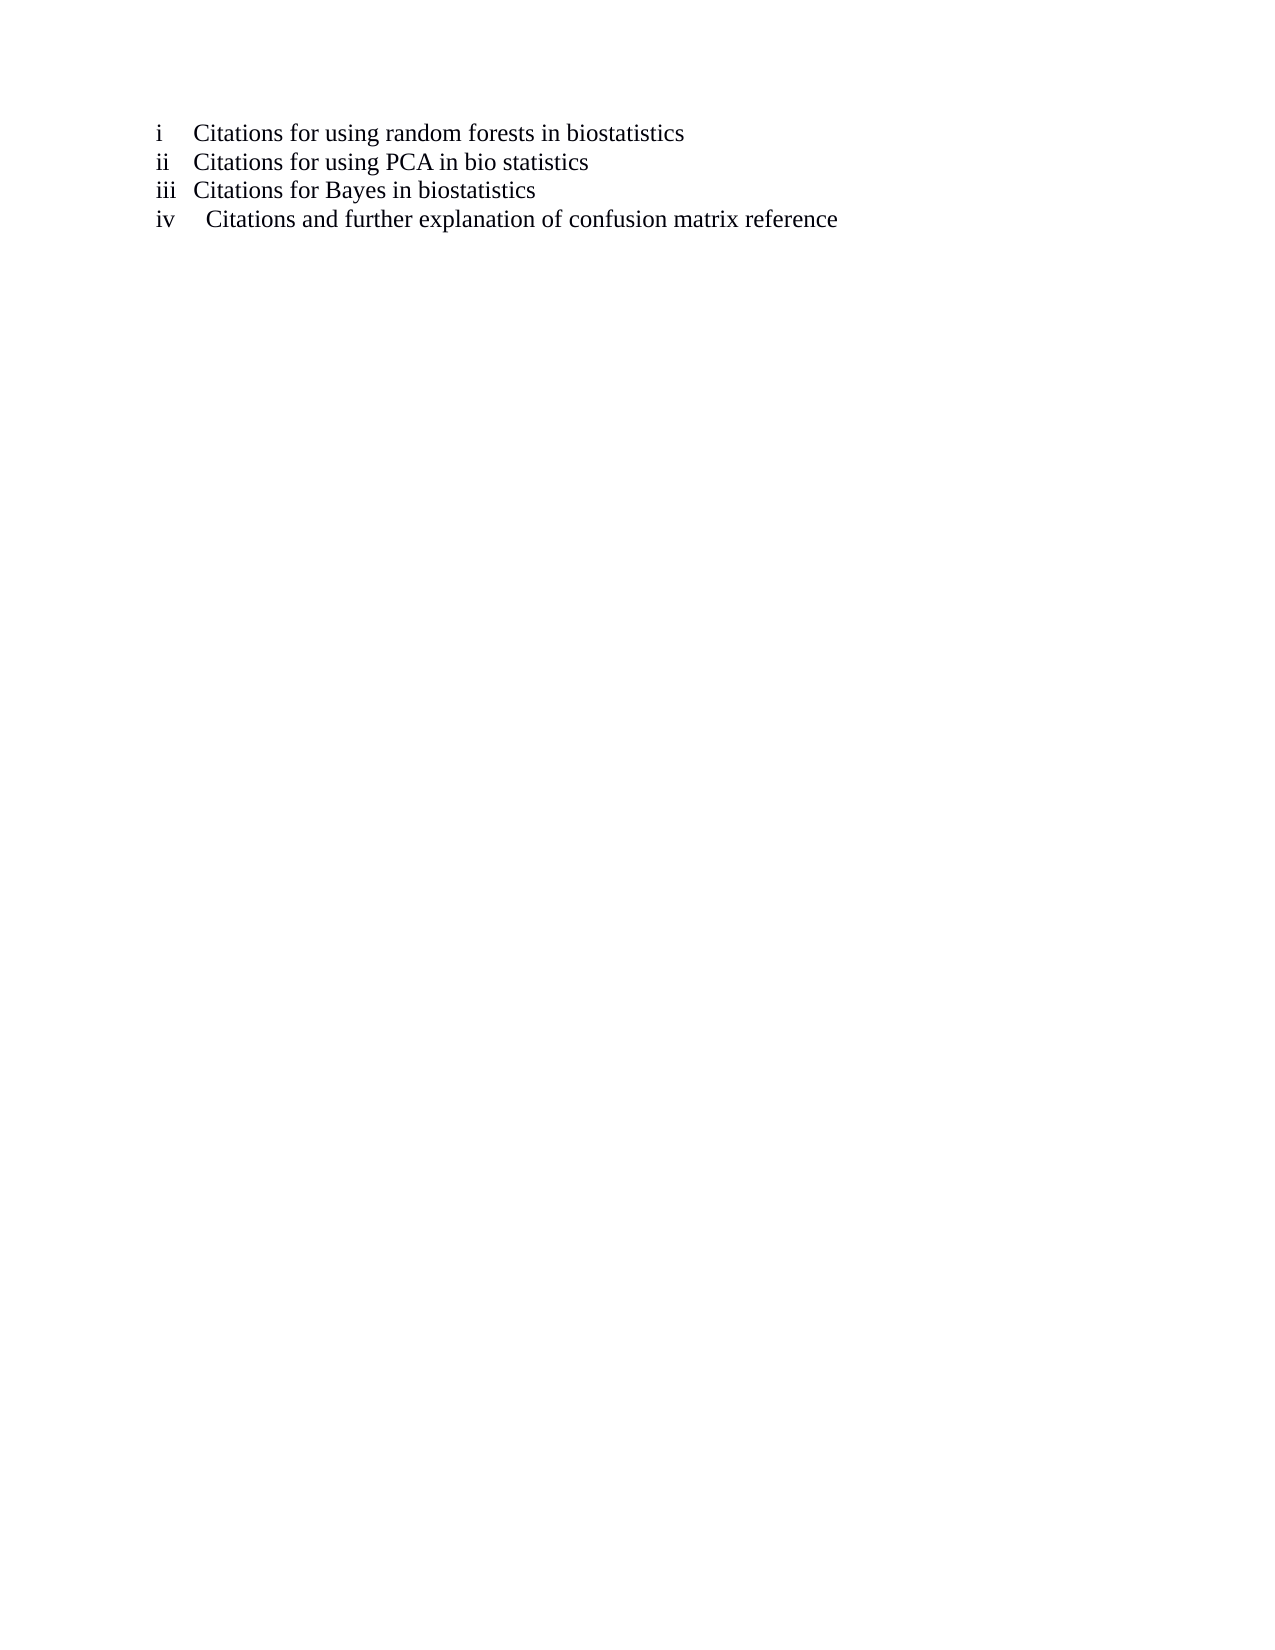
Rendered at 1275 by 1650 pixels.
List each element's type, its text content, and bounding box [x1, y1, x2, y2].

list Citations for Bayes in biostatistics [156, 176, 1157, 204]
list Citations for using random forests in biostatistics [156, 118, 1157, 147]
list Citations and further explanation of confusion matrix reference [156, 204, 1157, 233]
list Citations for using PCA in bio statistics [156, 147, 1157, 176]
